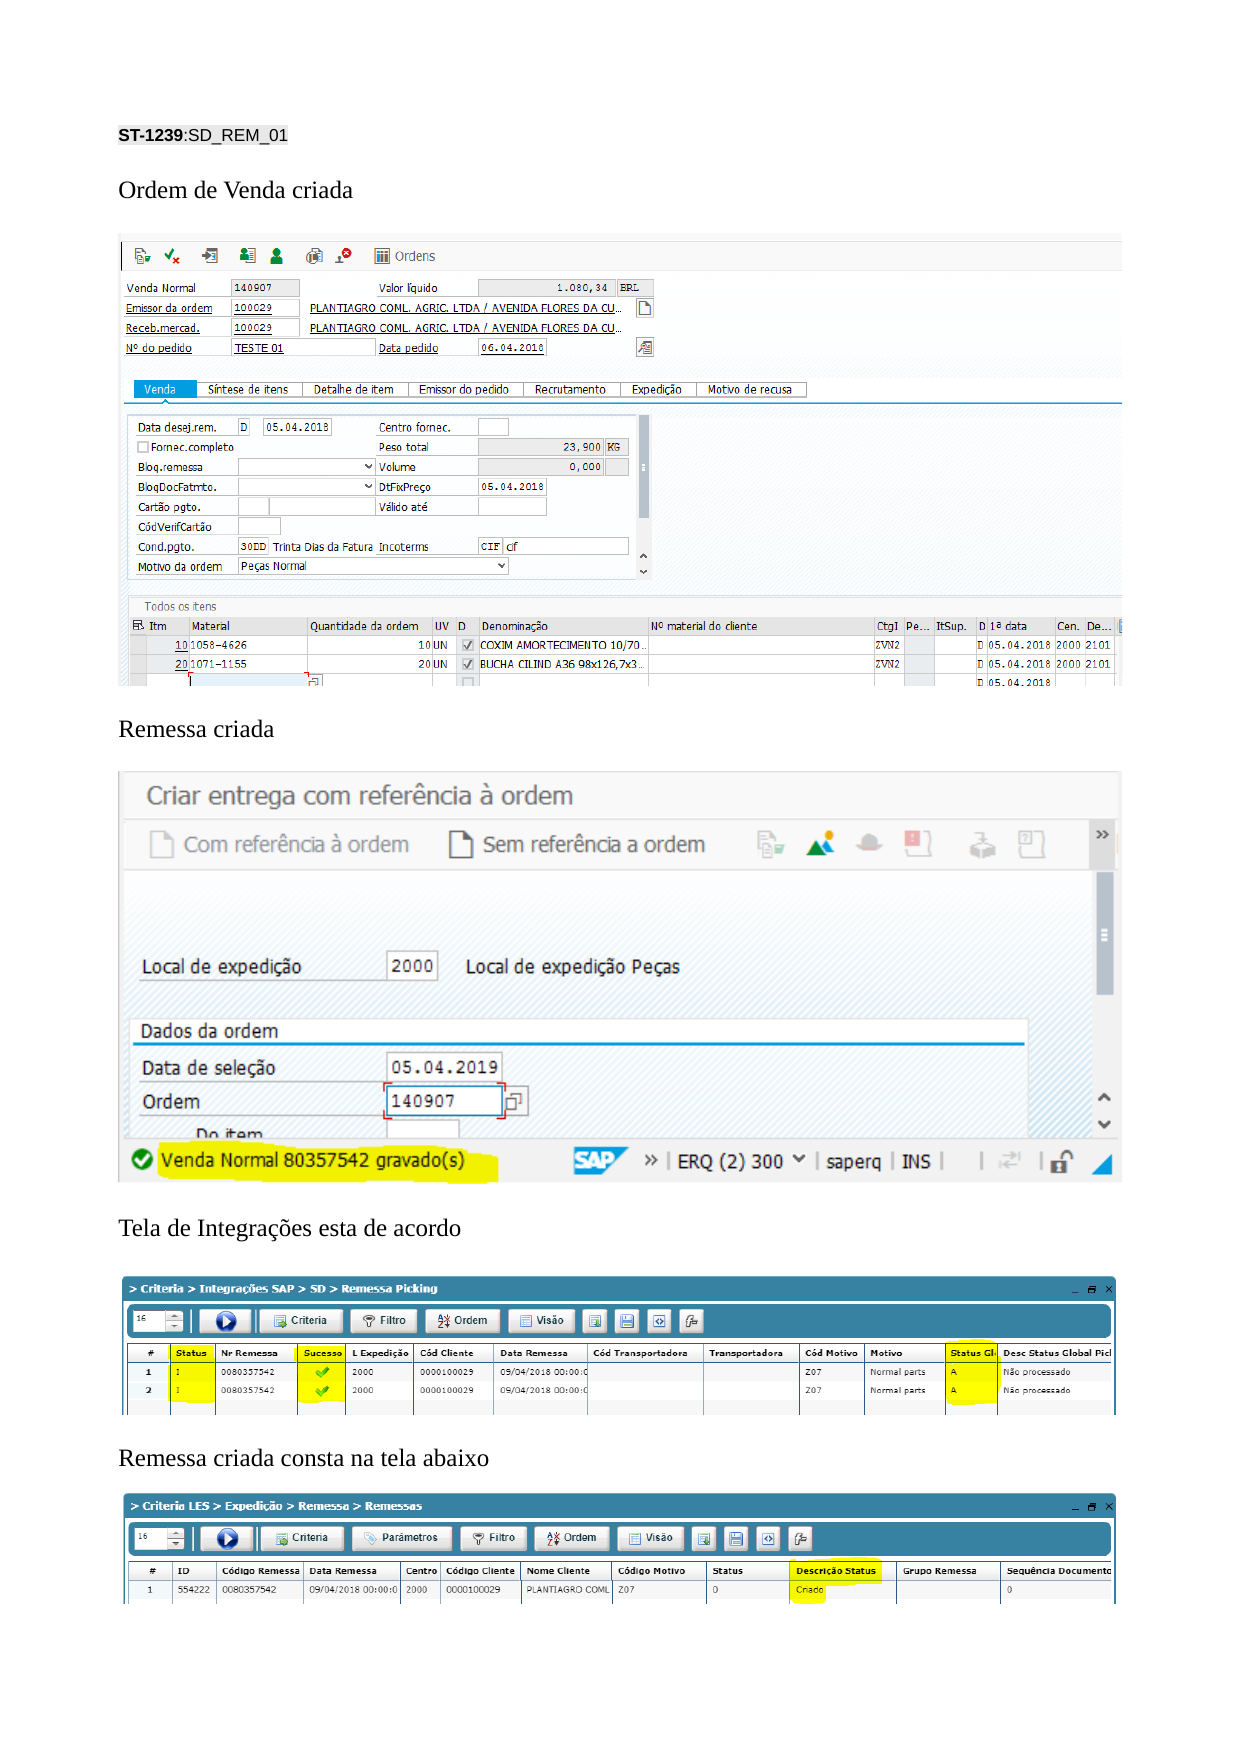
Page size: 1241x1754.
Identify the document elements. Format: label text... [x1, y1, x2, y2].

picture [118, 1270, 1123, 1415]
text Ordem de Venda criada [118, 176, 1122, 204]
text Remessa criada [118, 714, 1122, 743]
text Remessa criada consta na tela abaixo [118, 1443, 1122, 1472]
picture [118, 771, 1123, 1184]
picture [118, 233, 1123, 686]
text Tela de Integrações esta de acordo [118, 1213, 1122, 1241]
picture [118, 1487, 1123, 1604]
text ST-1239:SD_REM_01 [118, 118, 1122, 147]
